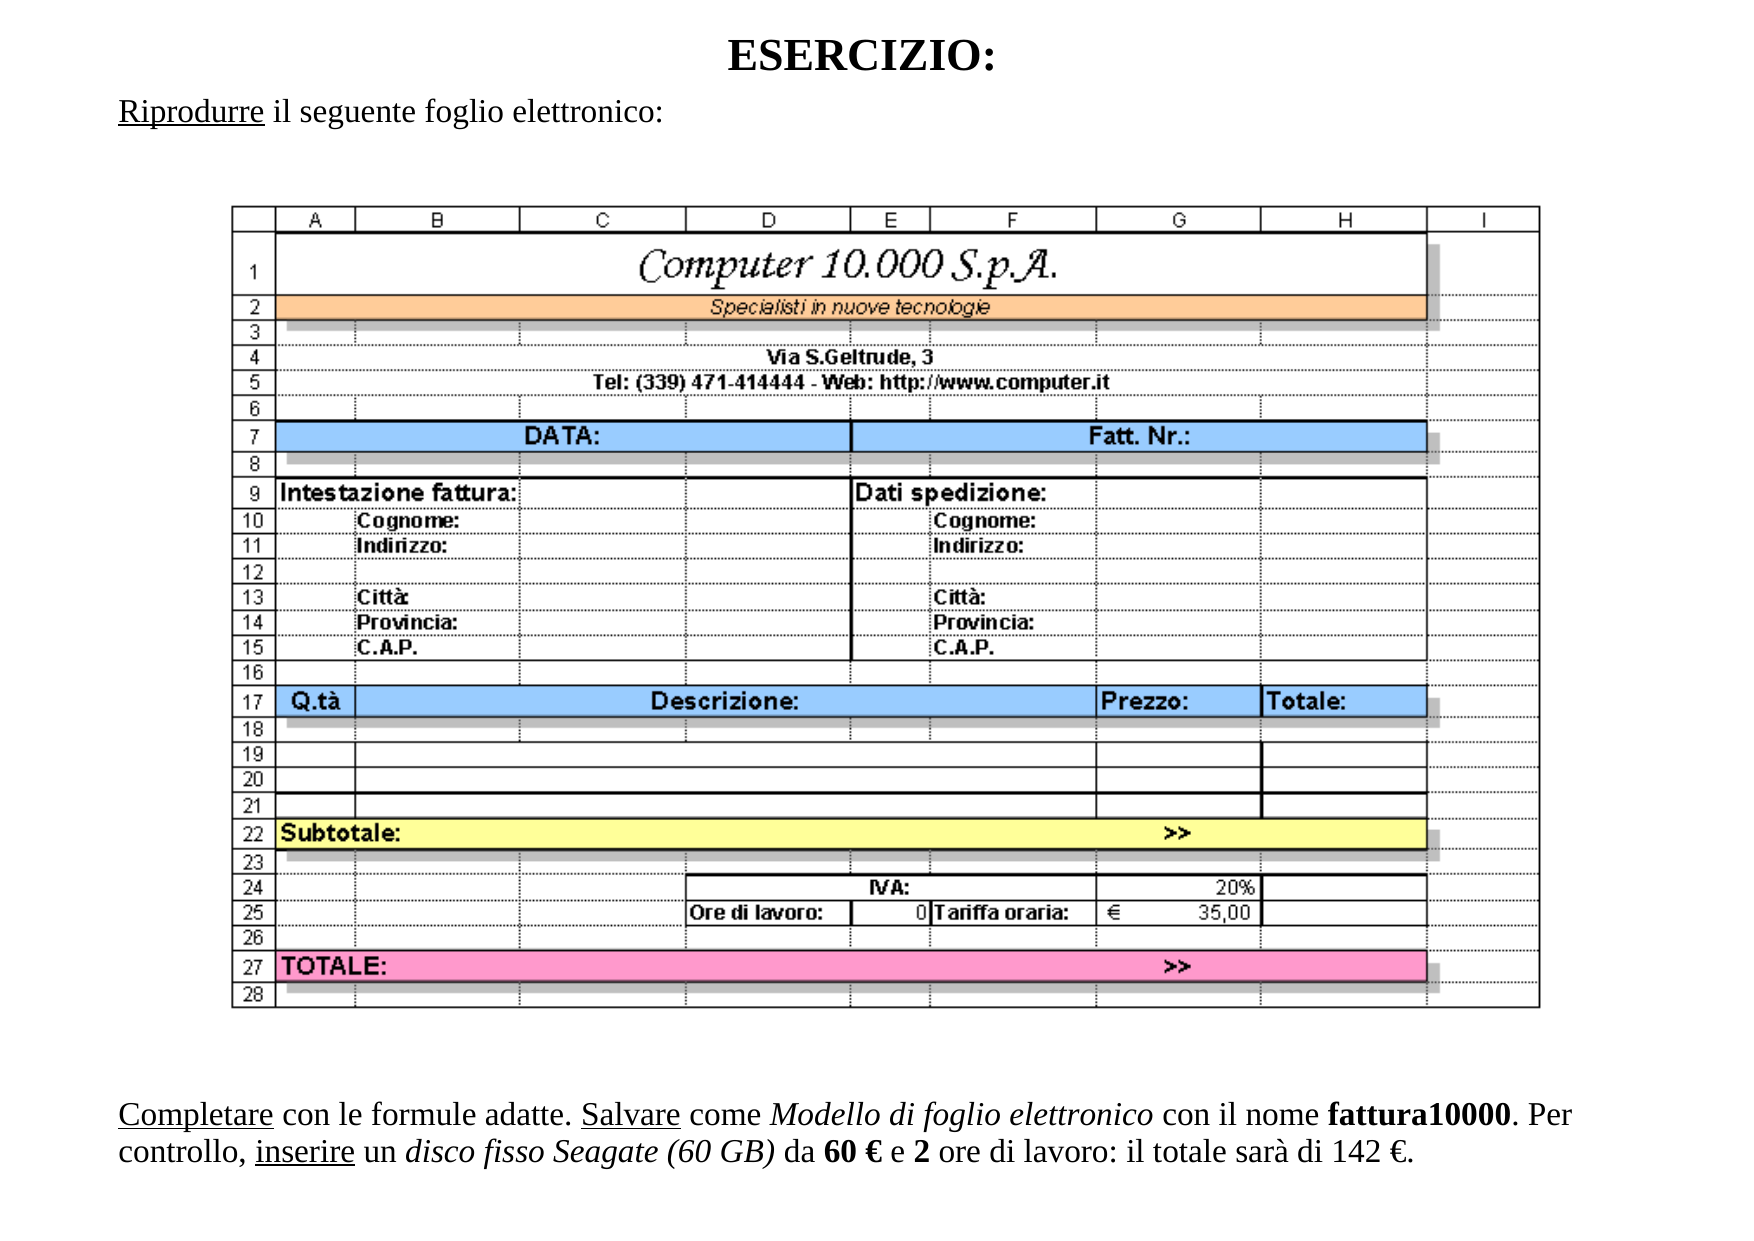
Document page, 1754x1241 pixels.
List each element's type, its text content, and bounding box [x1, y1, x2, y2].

text ESERCIZIO: [118, 29, 1606, 80]
picture [174, 166, 1550, 1075]
text Riprodurre il seguente foglio elettronico: [118, 93, 1606, 130]
text Completare con le formule adatte. Salvare come Modello di foglio elettronico con il nome fattura10000. Per controllo, inserire un disco fisso Seagate (60 GB) da 60 € e 2 ore di lavoro: il totale sarà di 142 €. [118, 1096, 1606, 1169]
